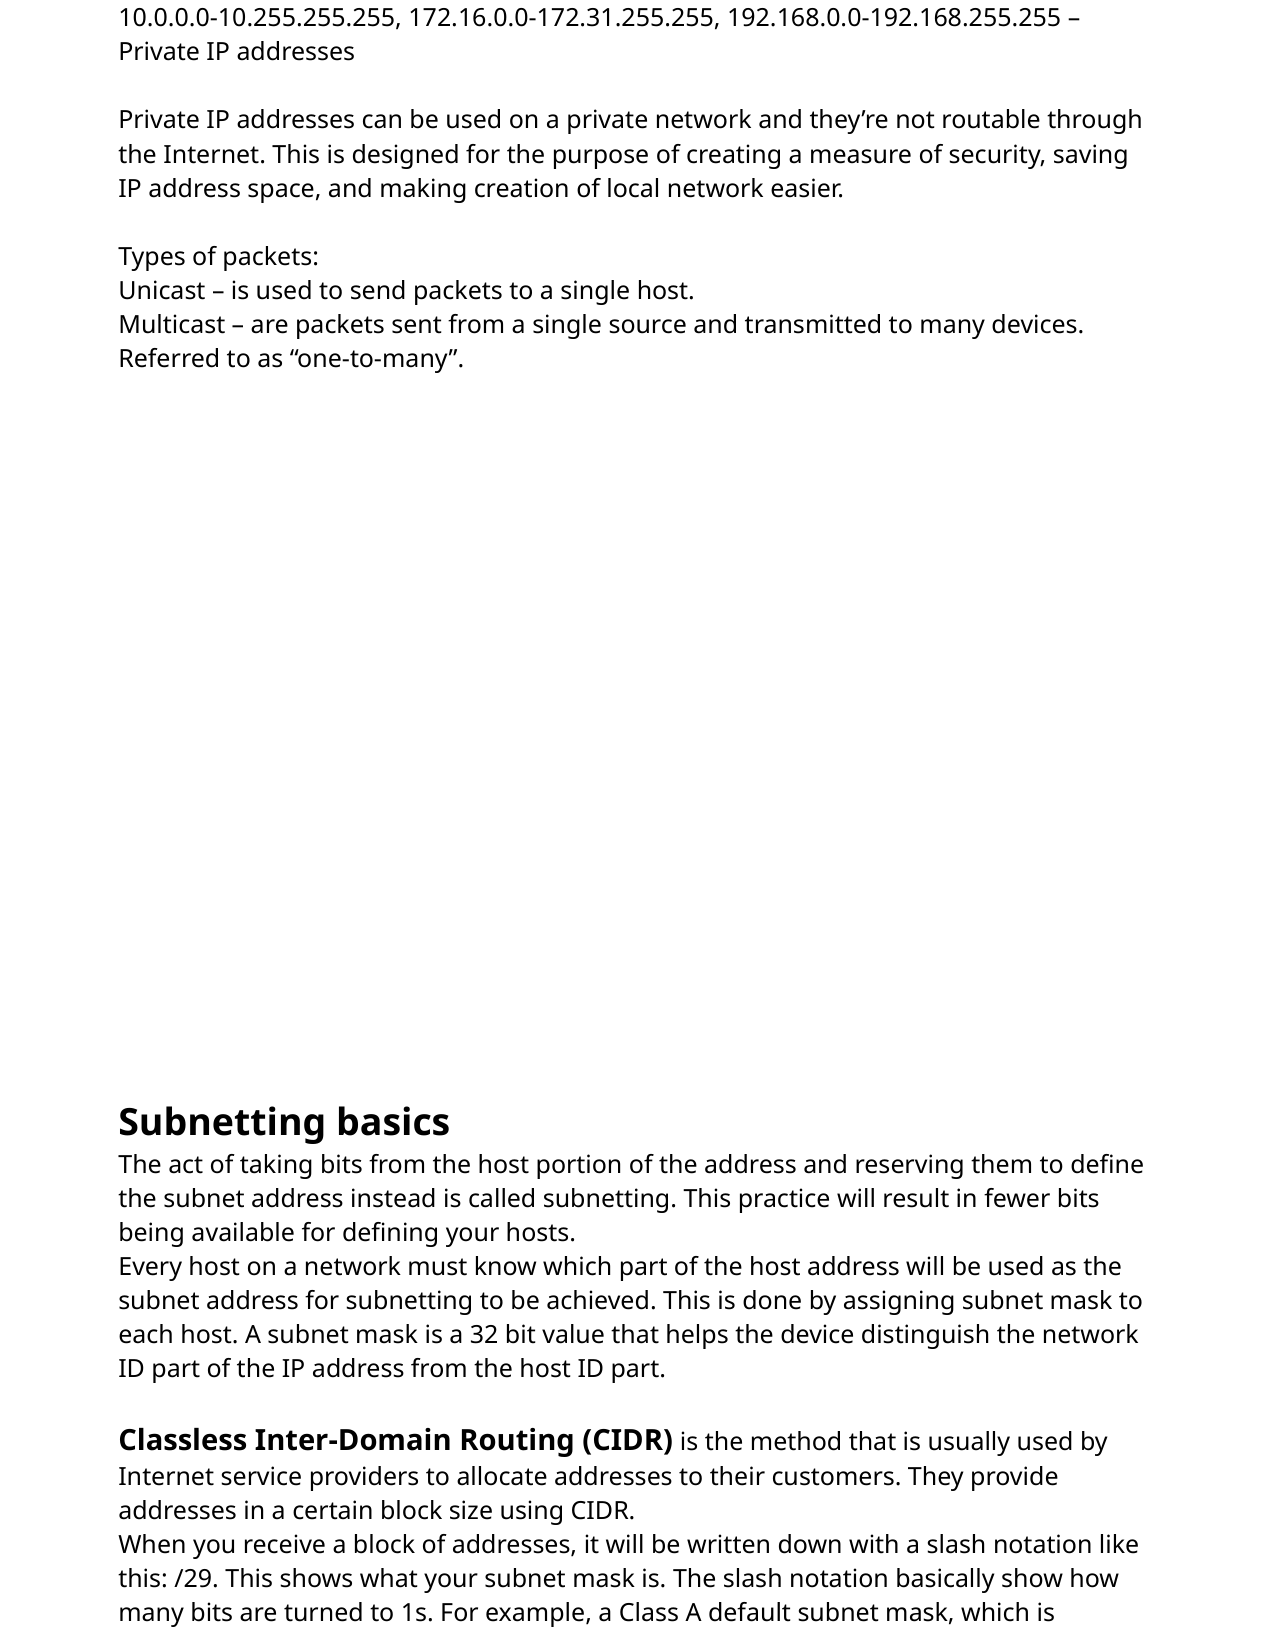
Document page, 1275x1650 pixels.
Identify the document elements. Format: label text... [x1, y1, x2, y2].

text Multicast – are packets sent from a single source and transmitted to many devices. Referred to as “one-to-many”. [118, 307, 1157, 375]
text Subnetting basics [118, 1096, 1157, 1147]
text When you receive a block of addresses, it will be written down with a slash notation like this: /29. This shows what your subnet mask is. The slash notation basically show how many bits are turned to 1s. For example, a Class A default subnet mask, which is [118, 1527, 1157, 1629]
text Private IP addresses can be used on a private network and they’re not routable through the Internet. This is designed for the purpose of creating a measure of security, saving IP address space, and making creation of local network easier. [118, 102, 1157, 204]
text Every host on a network must know which part of the host address will be used as the subnet address for subnetting to be achieved. This is done by assigning subnet mask to each host. A subnet mask is a 32 bit value that helps the device distinguish the network ID part of the IP address from the host ID part. [118, 1249, 1157, 1385]
text Unicast – is used to send packets to a single host. [118, 272, 1157, 307]
text Types of packets: [118, 238, 1157, 272]
text 10.0.0.0-10.255.255.255, 172.16.0.0-172.31.255.255, 192.168.0.0-192.168.255.255 – Private IP addresses [118, 0, 1157, 68]
text The act of taking bits from the host portion of the address and reserving them to define the subnet address instead is called subnetting. This practice will result in fewer bits being available for defining your hosts. [118, 1147, 1157, 1249]
text Classless Inter-Domain Routing (CIDR) is the method that is usually used by Internet service providers to allocate addresses to their customers. They provide addresses in a certain block size using CIDR. [118, 1419, 1157, 1527]
